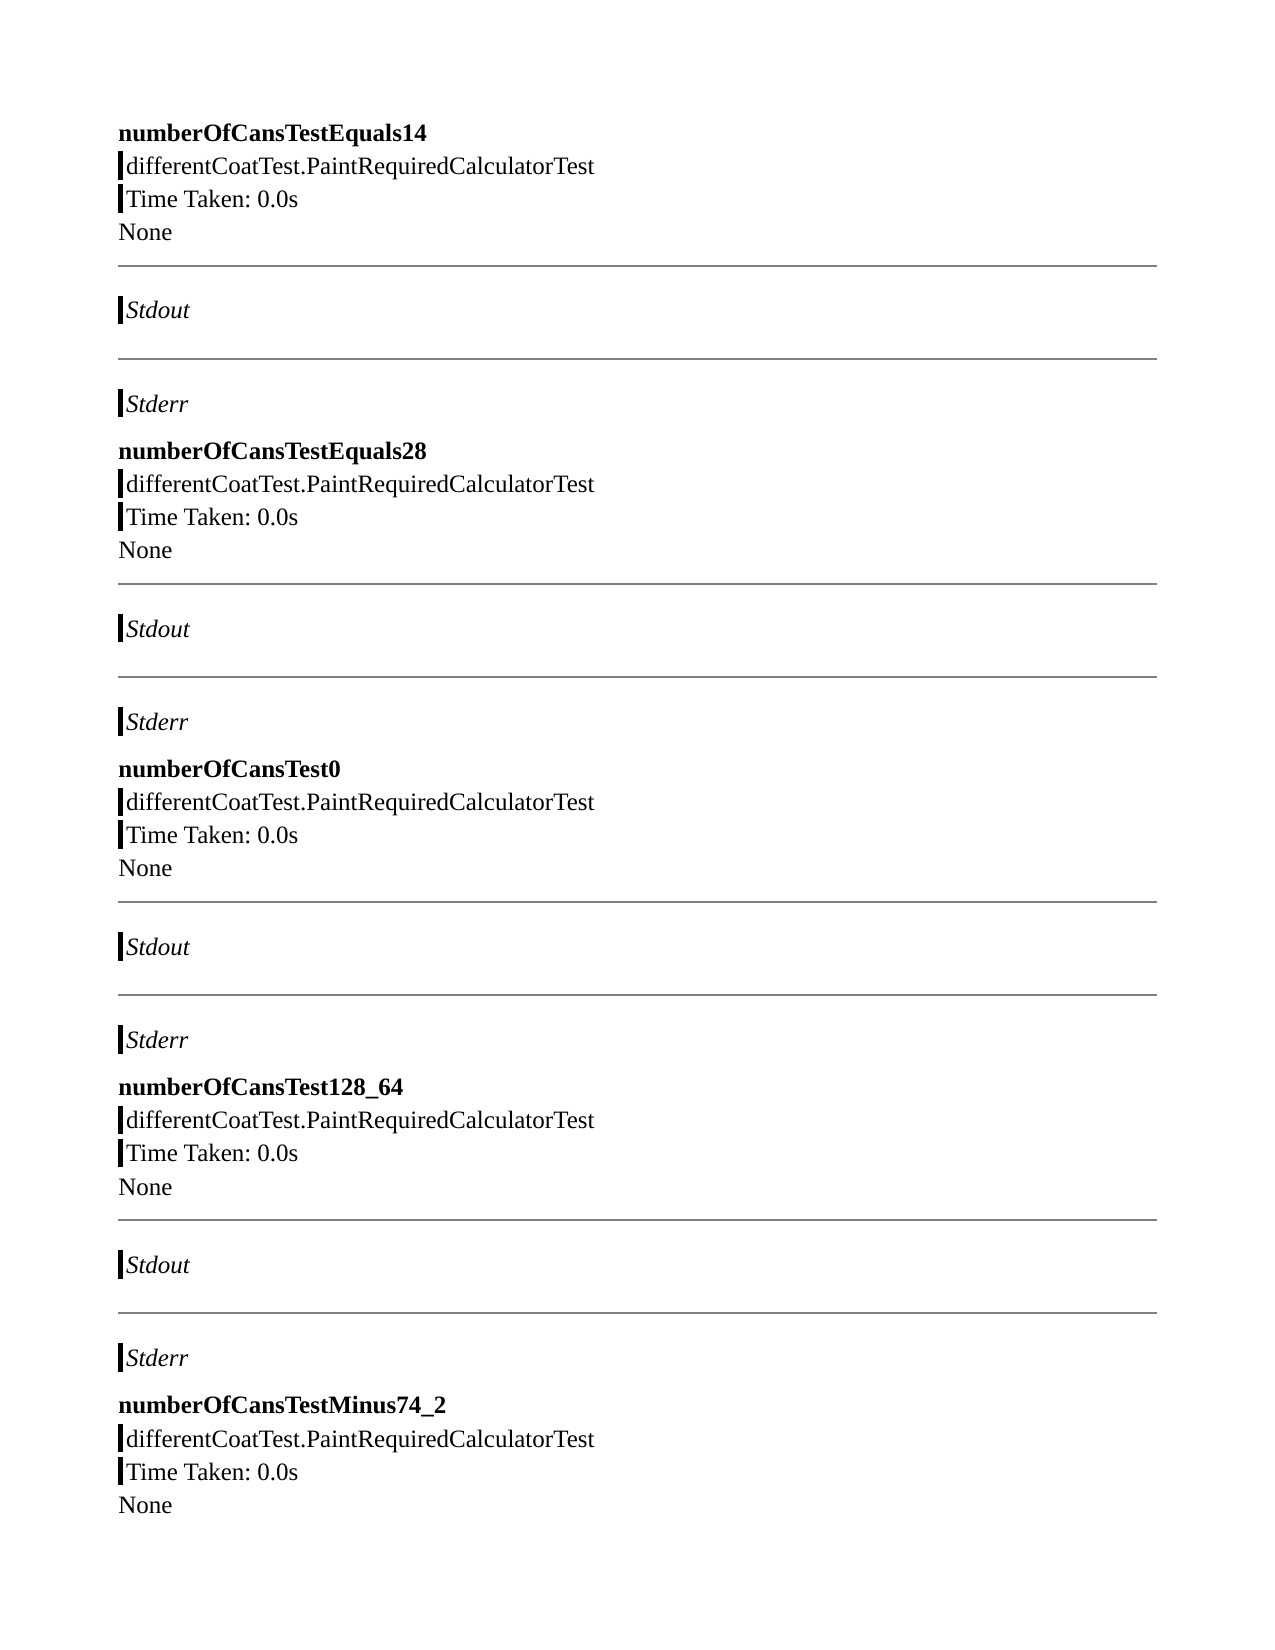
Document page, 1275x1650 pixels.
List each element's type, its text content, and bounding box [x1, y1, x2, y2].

text numberOfCansTest128_64 differentCoatTest.PaintRequiredCalculatorTest Time Taken: 0.0s [118, 1072, 1157, 1167]
text None [118, 1490, 1157, 1518]
text Stderr [123, 707, 1157, 736]
text numberOfCansTestEquals28 differentCoatTest.PaintRequiredCalculatorTest Time Taken: 0.0s [118, 436, 1157, 531]
text Stderr [123, 1025, 1157, 1054]
text Stdout [123, 296, 1157, 324]
text Stdout [123, 1250, 1157, 1279]
text Stdout [123, 614, 1157, 642]
text None [118, 535, 1157, 564]
text Stderr [123, 1343, 1157, 1372]
text None [118, 217, 1157, 246]
text numberOfCansTestEquals14 differentCoatTest.PaintRequiredCalculatorTest Time Taken: 0.0s [118, 118, 1157, 213]
text numberOfCansTest0 differentCoatTest.PaintRequiredCalculatorTest Time Taken: 0.0s [118, 754, 1157, 849]
text Stdout [123, 932, 1157, 961]
text numberOfCansTestMinus74_2 differentCoatTest.PaintRequiredCalculatorTest Time Taken: 0.0s [118, 1391, 1157, 1485]
text None [118, 1172, 1157, 1200]
text None [118, 853, 1157, 882]
text Stderr [123, 389, 1157, 417]
